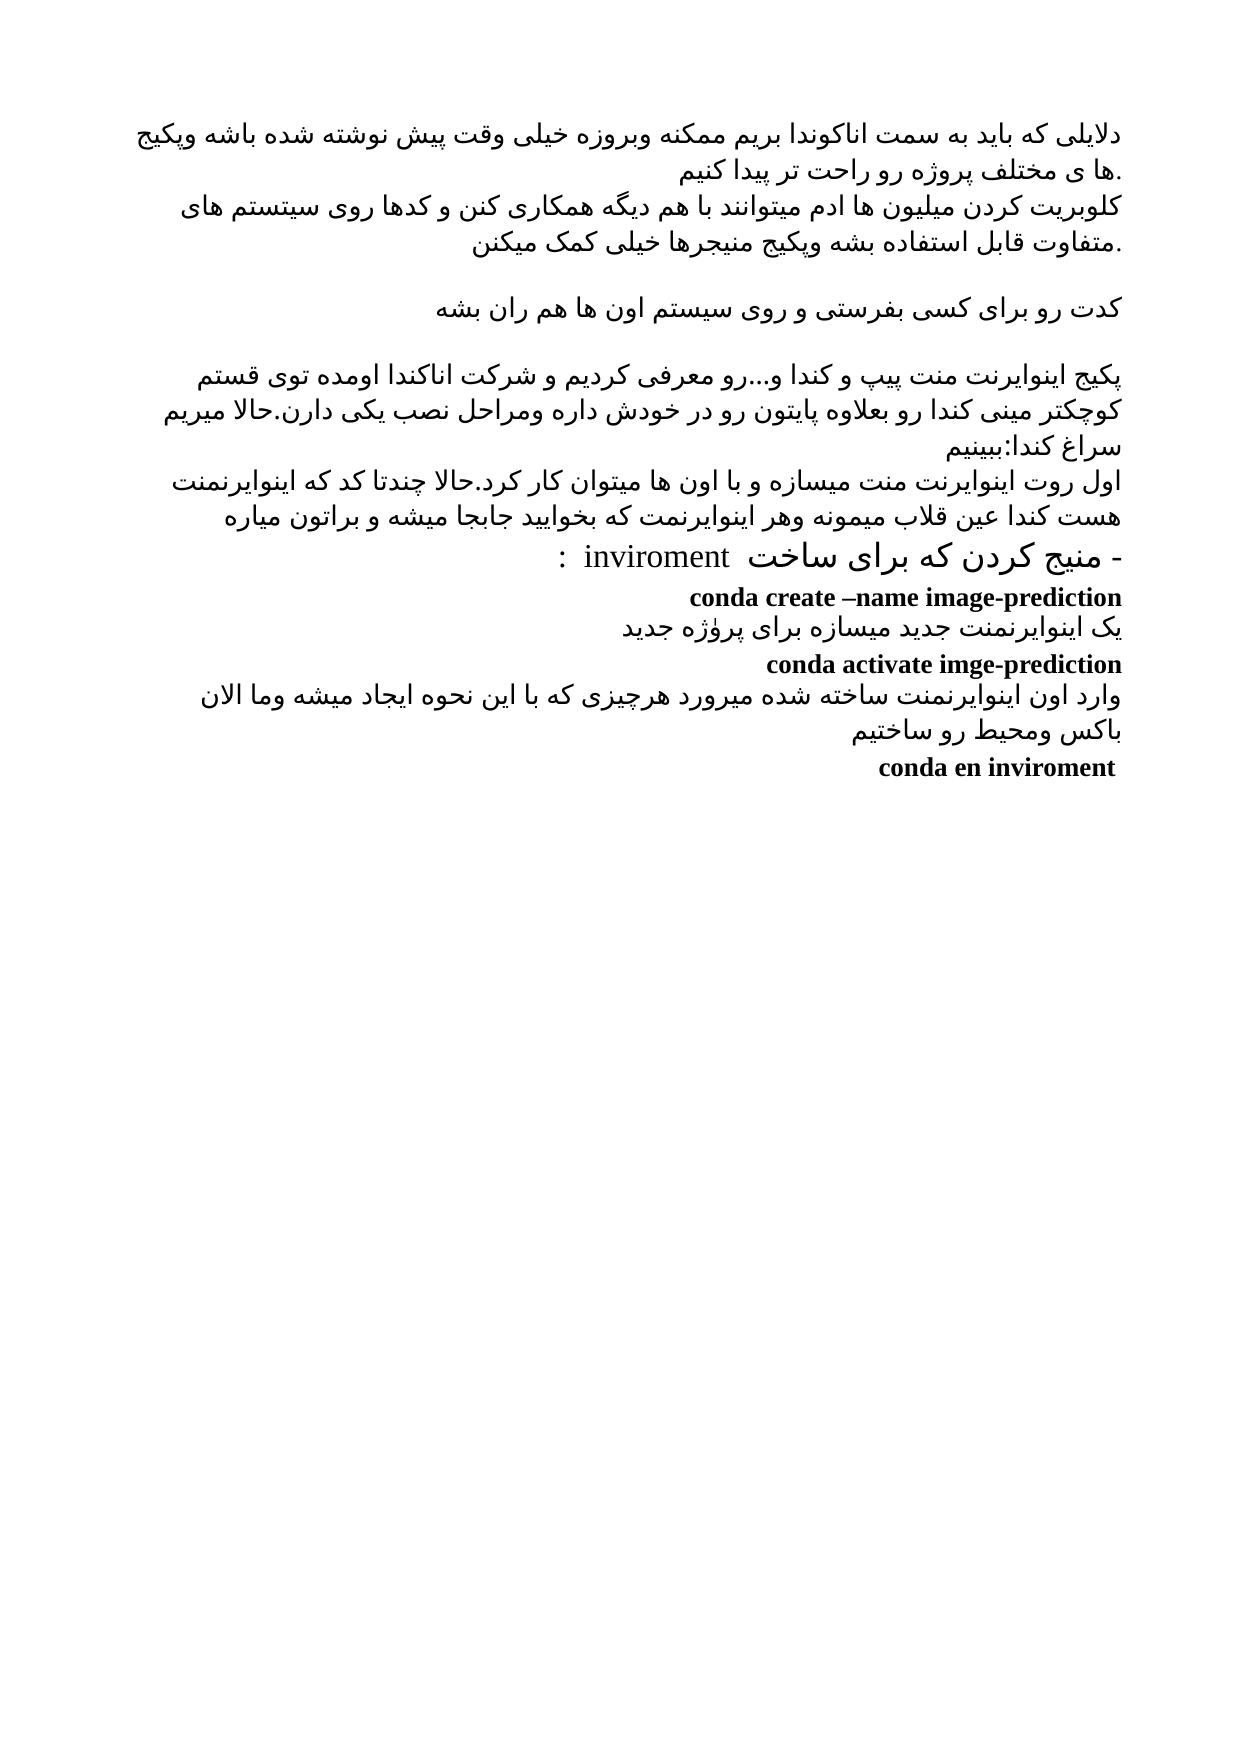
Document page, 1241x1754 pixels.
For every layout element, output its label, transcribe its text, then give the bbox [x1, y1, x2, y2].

text اول روت اینوایرنت منت میسازه و با اون ها میتوان کار کرد.حالا چندتا کد که اینوایرنمنت هست کندا عین قلاب میمونه وهر اینوایرنمت که بخوایید جابجا میشه و براتون میاره [118, 466, 1122, 537]
text وارد اون اینوایرنمنت ساخته شده میرورد هرچیزی که با این نحوه ایجاد میشه وما الان باکس ومحیط رو ساختیم [118, 679, 1122, 751]
text کلوبریت کردن میلیون ها ادم میتوانند با هم دیگه همکاری کنن و کدها روی سیتستم های متفاوت قابل استفاده بشه وپکیج منیجرها خیلی کمک میکنن. [118, 191, 1122, 262]
text : inviroment منیج کردن که برای ساخت - [118, 537, 1122, 581]
text پکیج اینوایرنت منت پیپ و کندا و...رو معرفی کردیم و شرکت اناکندا اومده توی قستم کوچکتر مینی کندا رو بعلاوه پایتون رو در خودش داره ومراحل نصب یکی دارن.حالا میریم سراغ کندا:ببینیم [118, 360, 1122, 466]
text دلایلی که باید به سمت اناکوندا بریم ممکنه وبروزه خیلی وقت پیش نوشته شده باشه وپکیج ها ی مختلف پروژه رو راحت تر پیدا کنیم. [118, 118, 1122, 191]
text conda activate imge-prediction [118, 648, 1122, 679]
text یک اینوایرنمنت جدید میسازه برای پروٰژه جدید [118, 612, 1122, 648]
text conda create –name image-prediction [118, 581, 1122, 612]
text کدت رو برای کسی بفرستی و روی سیستم اون ها هم ران بشه [118, 294, 1122, 329]
text conda en inviroment [118, 751, 1122, 782]
